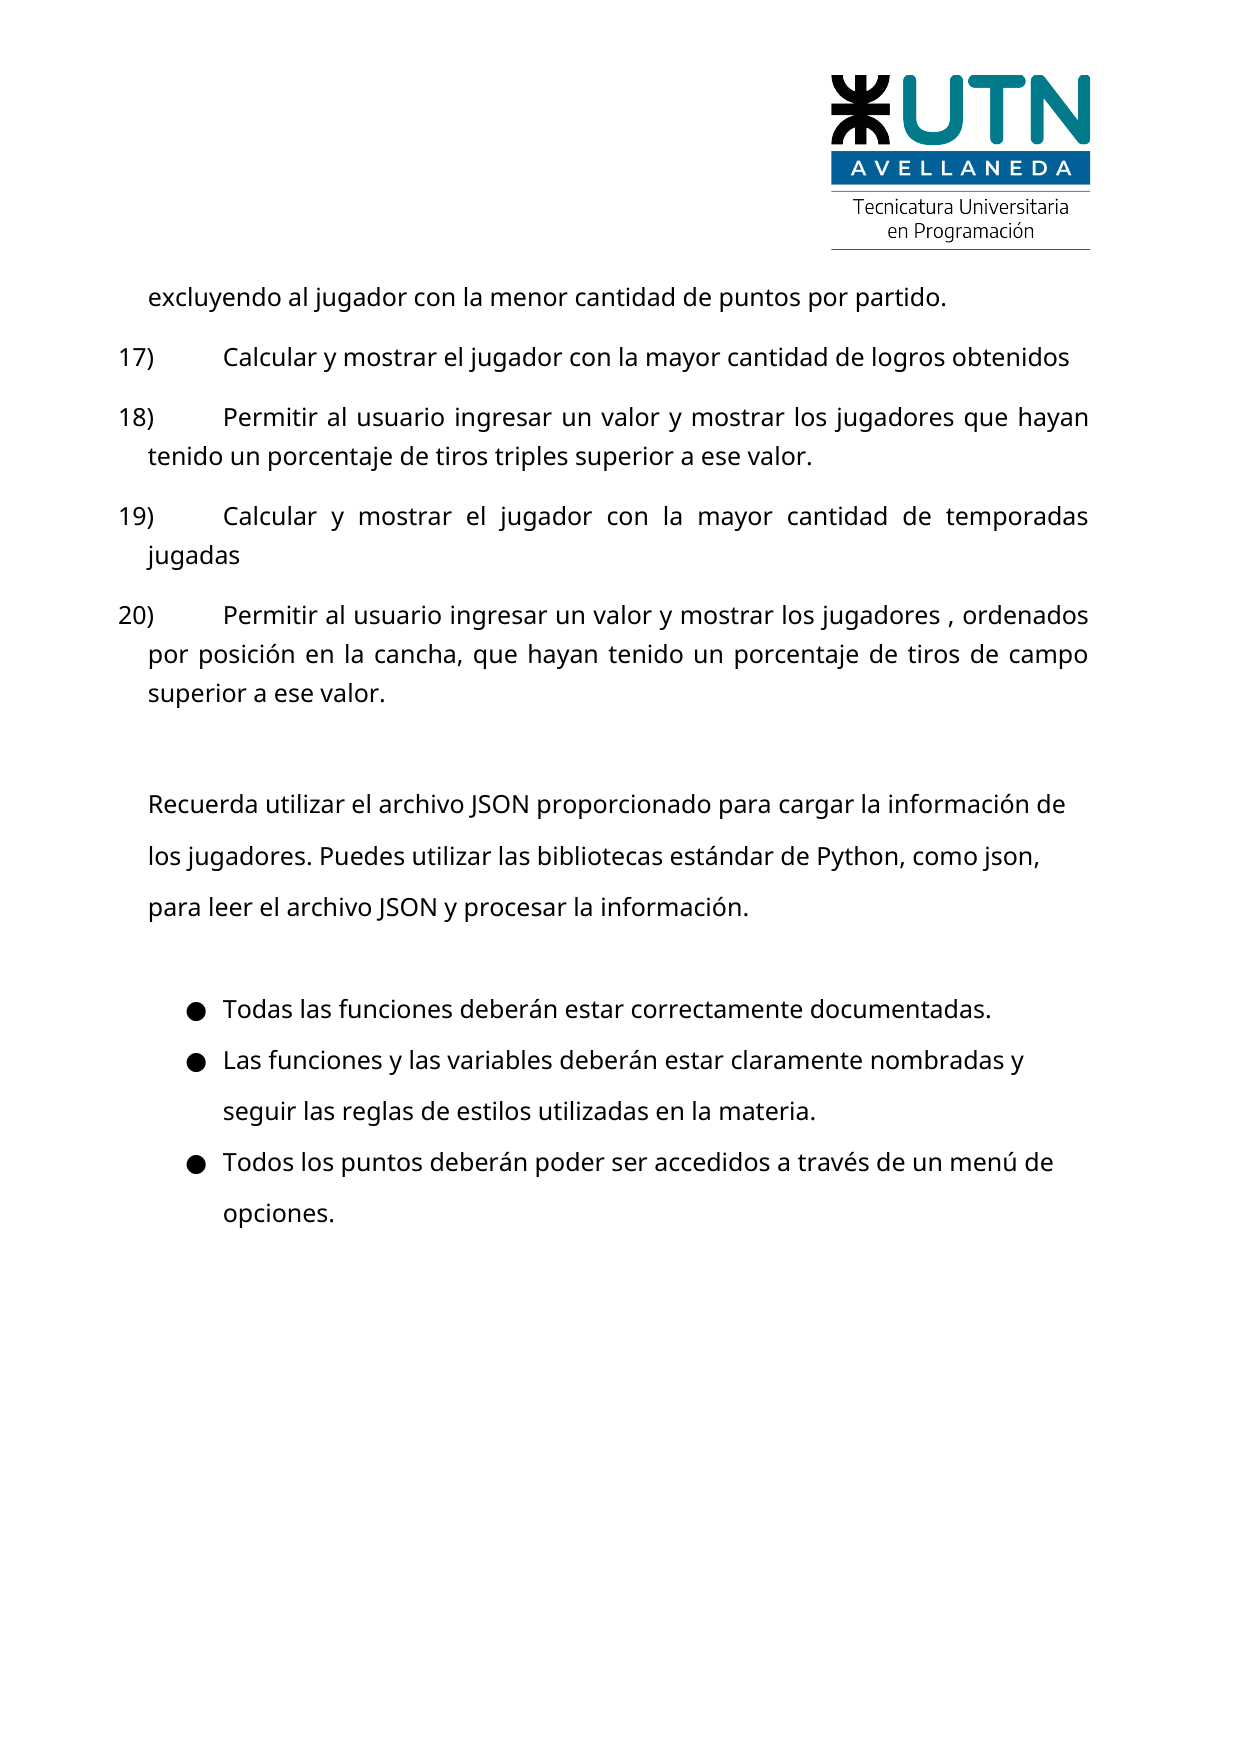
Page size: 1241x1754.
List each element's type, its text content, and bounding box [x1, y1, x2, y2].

list Calcular y mostrar el jugador con la mayor cantidad de temporadas jugadas [118, 498, 1090, 572]
text Recuerda utilizar el archivo JSON proporcionado para cargar la información de los jugadores. Puedes utilizar las bibliotecas estándar de Python, como json, para leer el archivo JSON y procesar la información. [148, 787, 1090, 923]
list Todos los puntos deberán poder ser accedidos a través de un menú de opciones. [185, 1144, 1090, 1229]
picture [831, 75, 1091, 250]
list Las funciones y las variables deberán estar claramente nombradas y seguir las reglas de estilos utilizadas en la materia. [185, 1042, 1090, 1127]
list Permitir al usuario ingresar un valor y mostrar los jugadores que hayan tenido un porcentaje de tiros triples superior a ese valor. [118, 399, 1090, 473]
list Todas las funciones deberán estar correctamente documentadas. [185, 991, 1090, 1025]
list Calcular y mostrar el jugador con la mayor cantidad de logros obtenidos [118, 339, 1090, 373]
list Permitir al usuario ingresar un valor y mostrar los jugadores , ordenados por posición en la cancha, que hayan tenido un porcentaje de tiros de campo superior a ese valor. [118, 598, 1090, 710]
list excluyendo al jugador con la menor cantidad de puntos por partido. [118, 279, 1090, 313]
